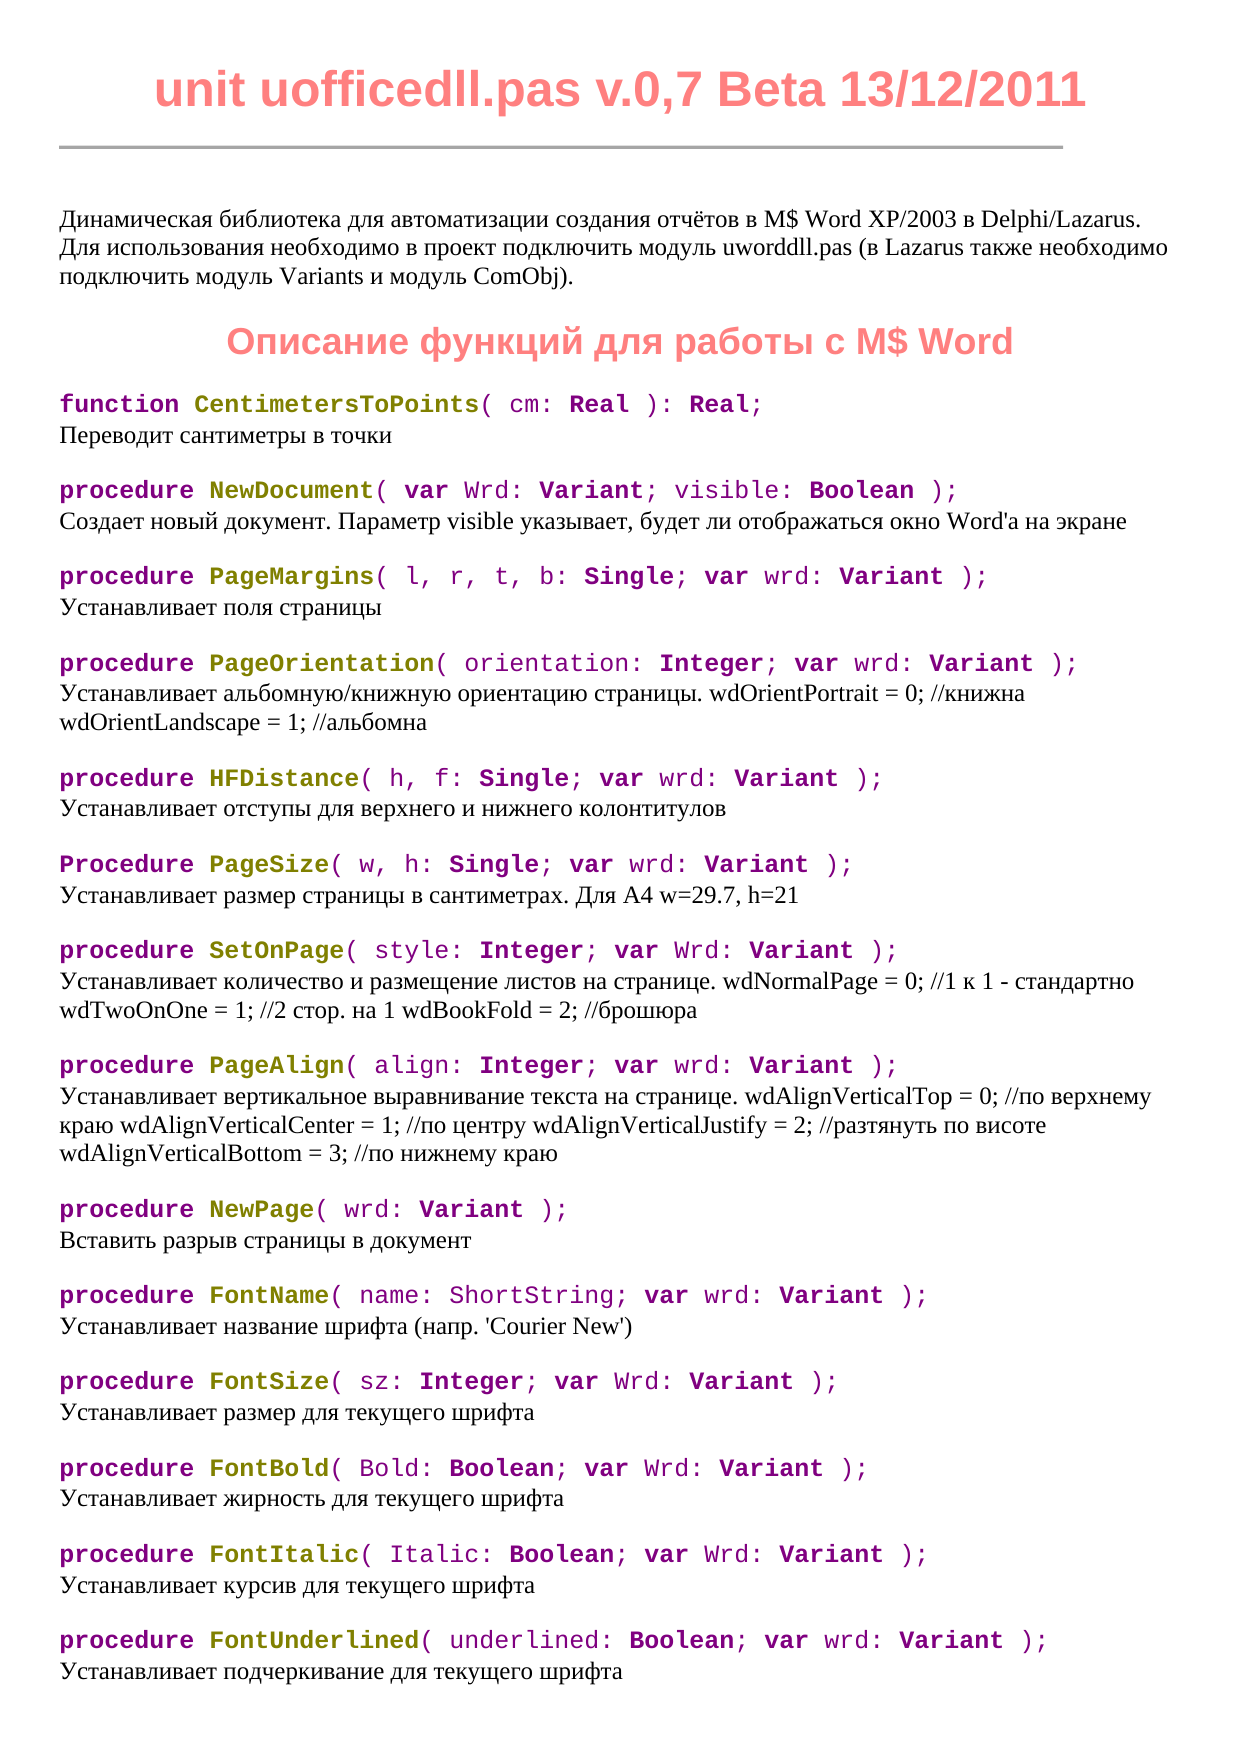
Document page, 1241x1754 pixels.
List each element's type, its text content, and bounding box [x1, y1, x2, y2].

text procedure FontUnderlined( underlined: Boolean; var wrd: Variant ); Устанавливает подчеркивание для текущего шрифта [59, 1628, 1181, 1685]
text procedure PageOrientation( orientation: Integer; var wrd: Variant ); Устанавливает альбомную/книжную ориентацию страницы. wdOrientPortrait = 0; //книжна wdOrientLandscape = 1; //альбомна [59, 650, 1181, 736]
text procedure HFDistance( h, f: Single; var wrd: Variant ); Устанавливает отступы для верхнего и нижнего колонтитулов [59, 765, 1181, 822]
text Procedure PageSize( w, h: Single; var wrd: Variant ); Устанавливает размер страницы в сантиметрах. Для А4 w=29.7, h=21 [59, 851, 1181, 908]
text procedure NewPage( wrd: Variant ); Вставить разрыв страницы в документ [59, 1196, 1181, 1253]
text procedure FontName( name: ShortString; var wrd: Variant ); Устанавливает название шрифта (напр. 'Courier New') [59, 1283, 1181, 1340]
text procedure FontSize( sz: Integer; var Wrd: Variant ); Устанавливает размер для текущего шрифта [59, 1369, 1181, 1426]
text function CentimetersToPoints( cm: Real ): Real; Переводит сантиметры в точки [59, 391, 1181, 448]
subtitle Описание функций для работы с M$ Word [59, 319, 1181, 362]
text Динамическая библиотека для автоматизации создания отчётов в M$ Word XP/2003 в Delphi/Lazarus. Для использования необходимо в проект подключить модуль uworddll.pas (в Lazarus также необходимо подключить модуль Variants и модуль ComObj). [59, 204, 1181, 290]
text procedure NewDocument( var Wrd: Variant; visible: Boolean ); Создает новый документ. Параметр visible указывает, будет ли отображаться окно Word'а на экране [59, 478, 1181, 535]
subtitle unit uofficedll.pas v.0,7 Beta 13/12/2011 [59, 59, 1181, 117]
text procedure PageAlign( align: Integer; var wrd: Variant ); Устанавливает вертикальное выравнивание текста на странице. wdAlignVerticalTop = 0; //по верхнему краю wdAlignVerticalCenter = 1; //по центру wdAlignVerticalJustify = 2; //разтянуть по висоте wdAlignVerticalBottom = 3; //по нижнему краю [59, 1053, 1181, 1167]
text procedure SetOnPage( style: Integer; var Wrd: Variant ); Устанавливает количество и размещение листов на странице. wdNormalPage = 0; //1 к 1 - стандартно wdTwoOnOne = 1; //2 стор. на 1 wdBookFold = 2; //брошюра [59, 938, 1181, 1023]
text procedure PageMargins( l, r, t, b: Single; var wrd: Variant ); Устанавливает поля страницы [59, 564, 1181, 621]
text procedure FontItalic( Italic: Boolean; var Wrd: Variant ); Устанавливает курсив для текущего шрифта [59, 1541, 1181, 1598]
text procedure FontBold( Bold: Boolean; var Wrd: Variant ); Устанавливает жирность для текущего шрифта [59, 1455, 1181, 1512]
